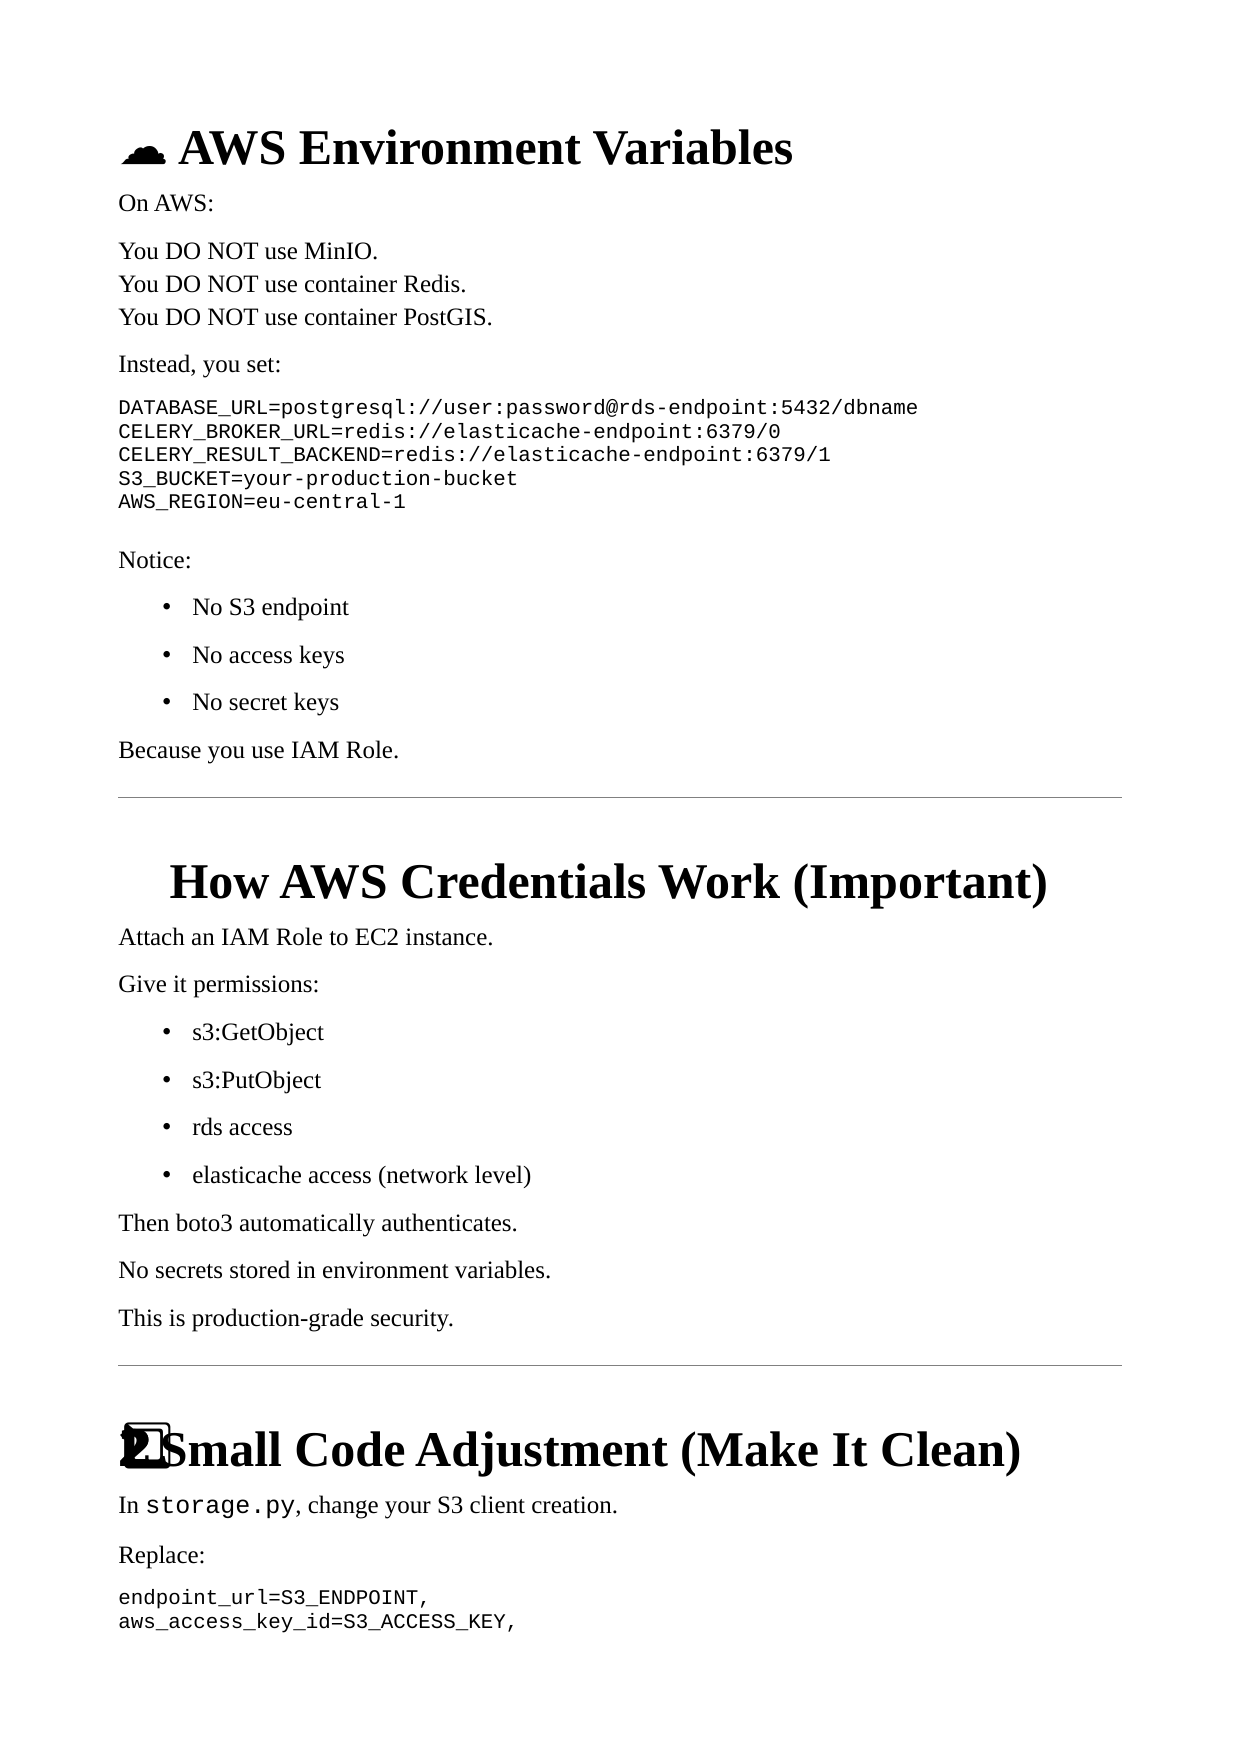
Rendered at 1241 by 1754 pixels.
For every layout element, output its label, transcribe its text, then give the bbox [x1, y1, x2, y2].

subtitle 2️⃣ Small Code Adjustment (Make It Clean) [118, 1420, 1122, 1477]
text This is production-grade security. [118, 1303, 1122, 1332]
text You DO NOT use MinIO. You DO NOT use container Redis. You DO NOT use container PostGIS. [118, 236, 1122, 331]
text No secrets stored in environment variables. [118, 1255, 1122, 1284]
text On AWS: [118, 188, 1122, 217]
list elasticache access (network level) [162, 1160, 1122, 1189]
list No access keys [162, 640, 1122, 669]
list s3:GetObject [162, 1017, 1122, 1046]
list s3:PutObject [162, 1065, 1122, 1093]
list rds access [162, 1112, 1122, 1141]
text Because you use IAM Role. [118, 735, 1122, 764]
text Notice: [118, 545, 1122, 573]
text Attach an IAM Role to EC2 instance. [118, 922, 1122, 951]
list No secret keys [162, 687, 1122, 716]
text In storage.py, change your S3 client creation. [118, 1490, 1122, 1521]
subtitle ☁️ AWS Environment Variables [118, 118, 1122, 176]
subtitle 🔐 How AWS Credentials Work (Important) [118, 852, 1122, 909]
text aws_access_key_id=S3_ACCESS_KEY, [118, 1611, 1122, 1634]
text S3_BUCKET=your-production-bucket [118, 468, 1122, 492]
text CELERY_BROKER_URL=redis://elasticache-endpoint:6379/0 [118, 421, 1122, 444]
text Instead, you set: [118, 349, 1122, 378]
text Then boto3 automatically authenticates. [118, 1208, 1122, 1236]
text CELERY_RESULT_BACKEND=redis://elasticache-endpoint:6379/1 [118, 444, 1122, 468]
text DATABASE_URL=postgresql://user:password@rds-endpoint:5432/dbname [118, 397, 1122, 421]
text Give it permissions: [118, 969, 1122, 998]
list No S3 endpoint [162, 592, 1122, 621]
text Replace: [118, 1540, 1122, 1568]
text AWS_REGION=eu-central-1 [118, 492, 1122, 515]
text endpoint_url=S3_ENDPOINT, [118, 1587, 1122, 1611]
